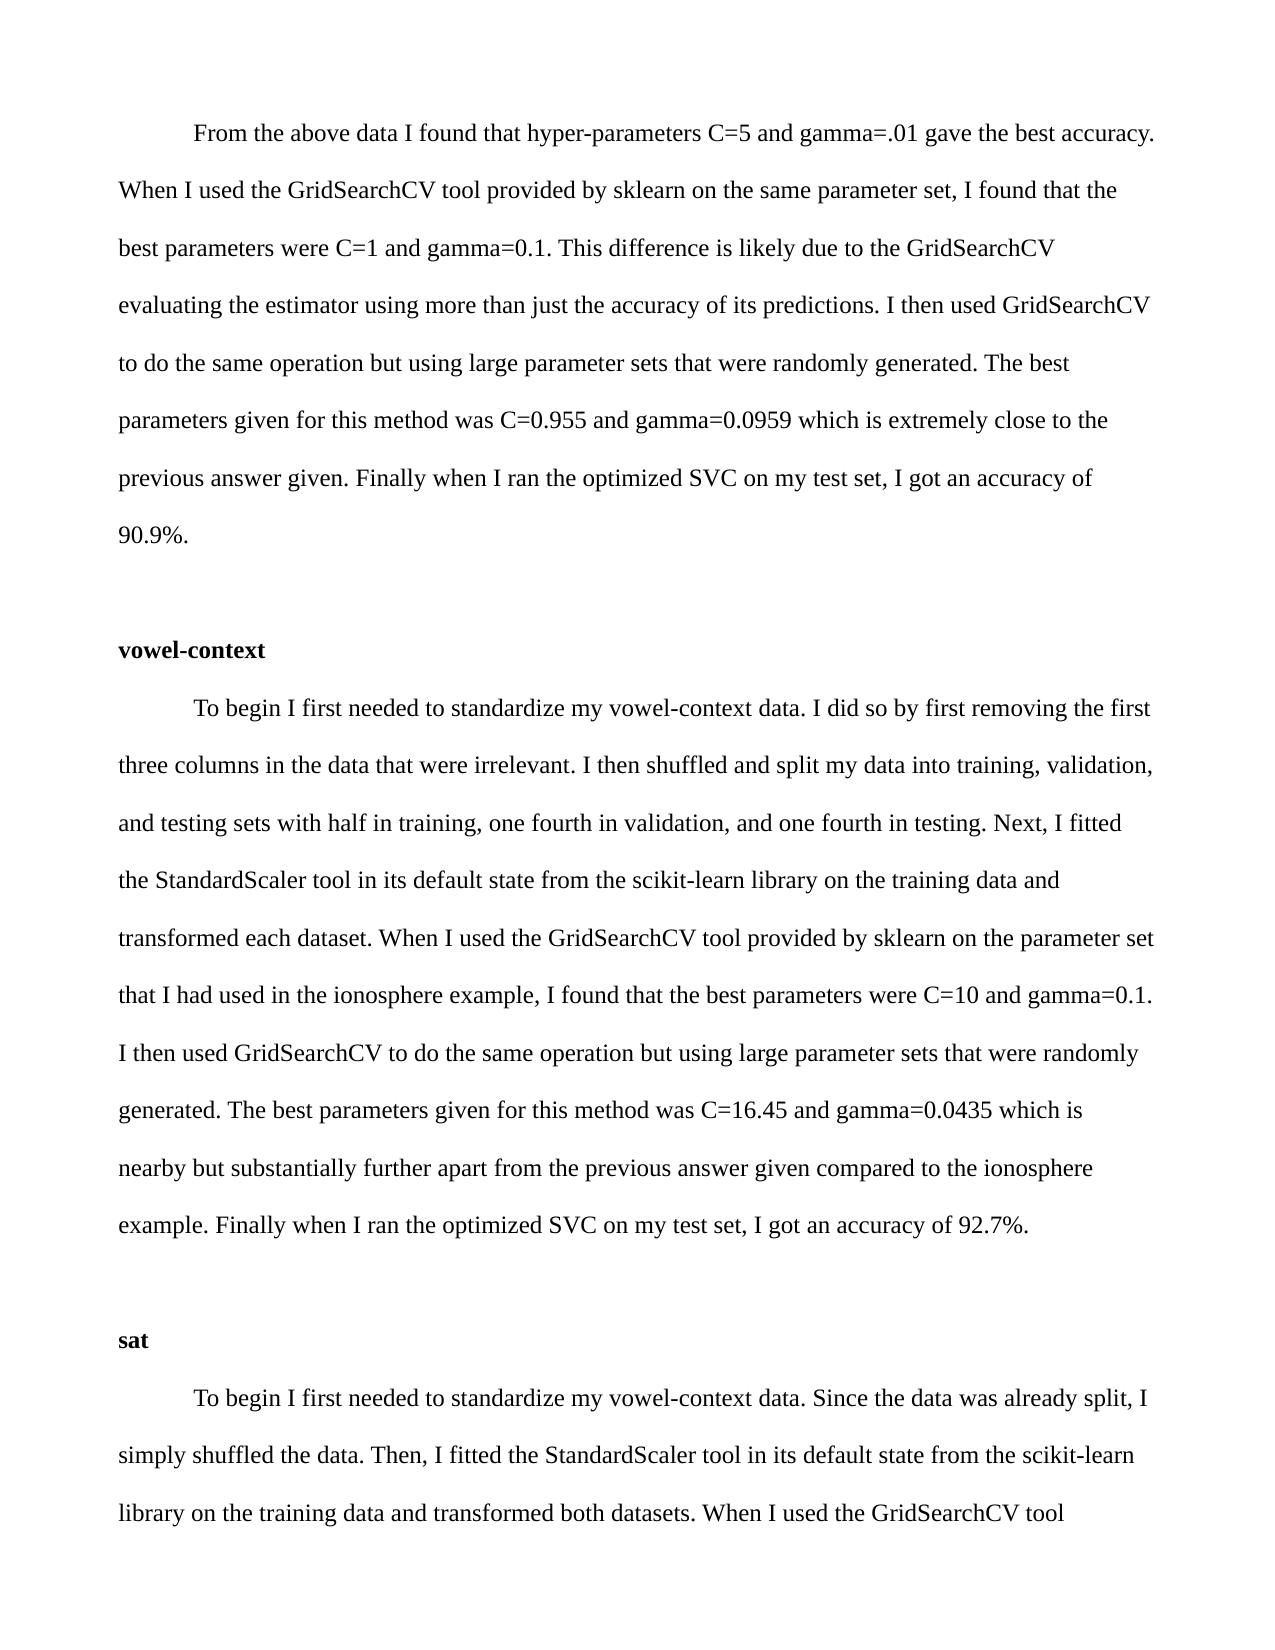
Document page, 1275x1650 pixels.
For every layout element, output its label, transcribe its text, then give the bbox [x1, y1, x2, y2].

text To begin I first needed to standardize my vowel-context data. Since the data was already split, I simply shuffled the data. Then, I fitted the StandardScaler tool in its default state from the scikit-learn library on the training data and transformed both datasets. When I used the GridSearchCV tool [118, 1383, 1157, 1527]
text sat [118, 1326, 1157, 1354]
text From the above data I found that hyper-parameters C=5 and gamma=.01 gave the best accuracy. When I used the GridSearchCV tool provided by sklearn on the same parameter set, I found that the best parameters were C=1 and gamma=0.1. This difference is likely due to the GridSearchCV evaluating the estimator using more than just the accuracy of its predictions. I then used GridSearchCV to do the same operation but using large parameter sets that were randomly generated. The best parameters given for this method was C=0.955 and gamma=0.0959 which is extremely close to the previous answer given. Finally when I ran the optimized SVC on my test set, I got an accuracy of 90.9%. [118, 118, 1157, 549]
text vowel-context [118, 636, 1157, 664]
text To begin I first needed to standardize my vowel-context data. I did so by first removing the first three columns in the data that were irrelevant. I then shuffled and split my data into training, validation, and testing sets with half in training, one fourth in validation, and one fourth in testing. Next, I fitted the StandardScaler tool in its default state from the scikit-learn library on the training data and transformed each dataset. When I used the GridSearchCV tool provided by sklearn on the parameter set that I had used in the ionosphere example, I found that the best parameters were C=10 and gamma=0.1. I then used GridSearchCV to do the same operation but using large parameter sets that were randomly generated. The best parameters given for this method was C=16.45 and gamma=0.0435 which is nearby but substantially further apart from the previous answer given compared to the ionosphere example. Finally when I ran the optimized SVC on my test set, I got an accuracy of 92.7%. [118, 693, 1157, 1239]
